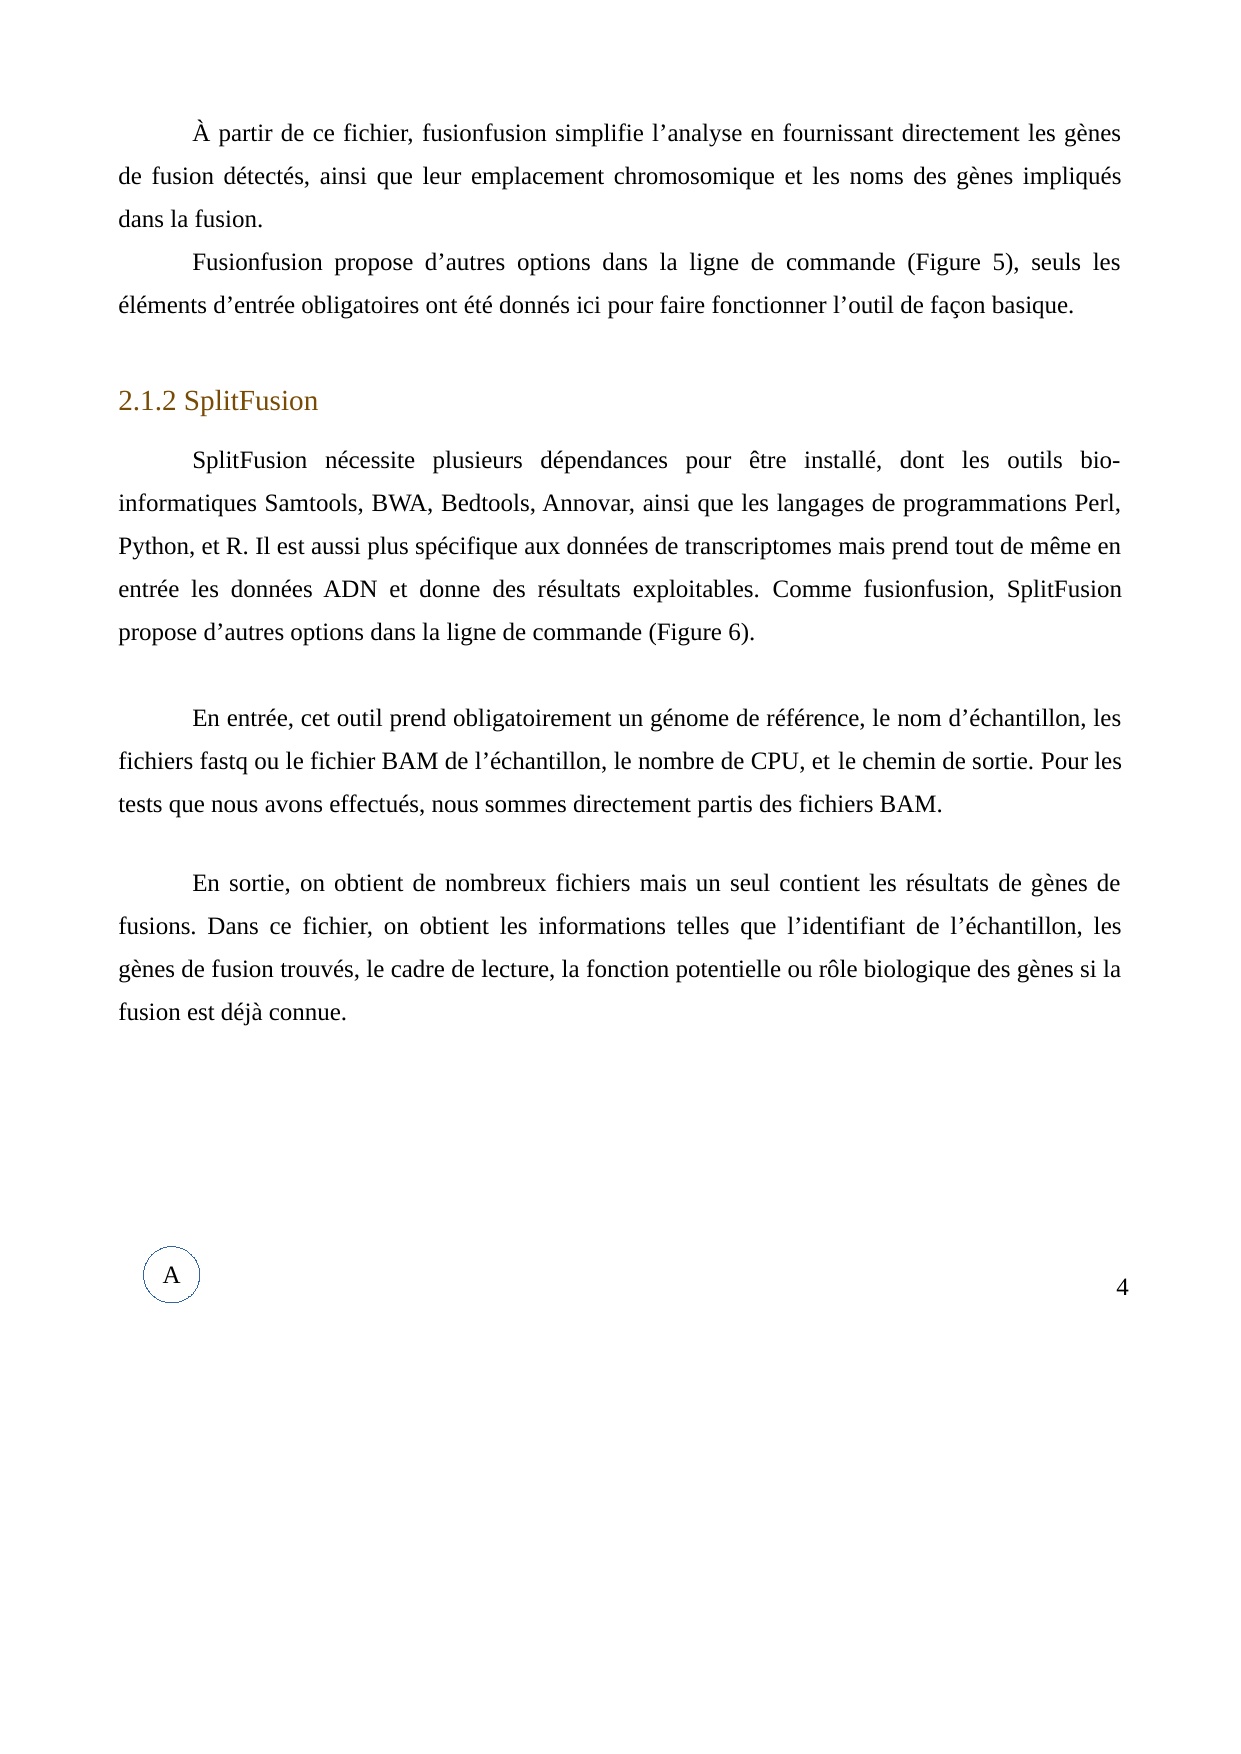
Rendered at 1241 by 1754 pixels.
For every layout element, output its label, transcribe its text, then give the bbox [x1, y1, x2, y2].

text À partir de ce fichier, fusionfusion simplifie l’analyse en fournissant directement les gènes de fusion détectés, ainsi que leur emplacement chromosomique et les noms des gènes impliqués dans la fusion. [118, 118, 1122, 233]
text En entrée, cet outil prend obligatoirement un génome de référence, le nom d’échantillon, les fichiers fastq ou le fichier BAM de l’échantillon, le nombre de CPU, et le chemin de sortie. Pour les tests que nous avons effectués, nous sommes directement partis des fichiers BAM. [118, 703, 1122, 818]
text 2.1.2 SplitFusion [118, 383, 1122, 416]
text Fusionfusion propose d’autres options dans la ligne de commande (Figure 5), seuls les éléments d’entrée obligatoires ont été donnés ici pour faire fonctionner l’outil de façon basique. [118, 247, 1122, 319]
text SplitFusion nécessite plusieurs dépendances pour être installé, dont les outils bio-informatiques Samtools, BWA, Bedtools, Annovar, ainsi que les langages de programmations Perl, Python, et R. Il est aussi plus spécifique aux données de transcriptomes mais prend tout de même en entrée les données ADN et donne des résultats exploitables. Comme fusionfusion, SplitFusion propose d’autres options dans la ligne de commande (Figure 6). [118, 445, 1122, 646]
text En sortie, on obtient de nombreux fichiers mais un seul contient les résultats de gènes de fusions. Dans ce fichier, on obtient les informations telles que l’identifiant de l’échantillon, les gènes de fusion trouvés, le cadre de lecture, la fonction potentielle ou rôle biologique des gènes si la fusion est déjà connue. [118, 868, 1122, 1026]
